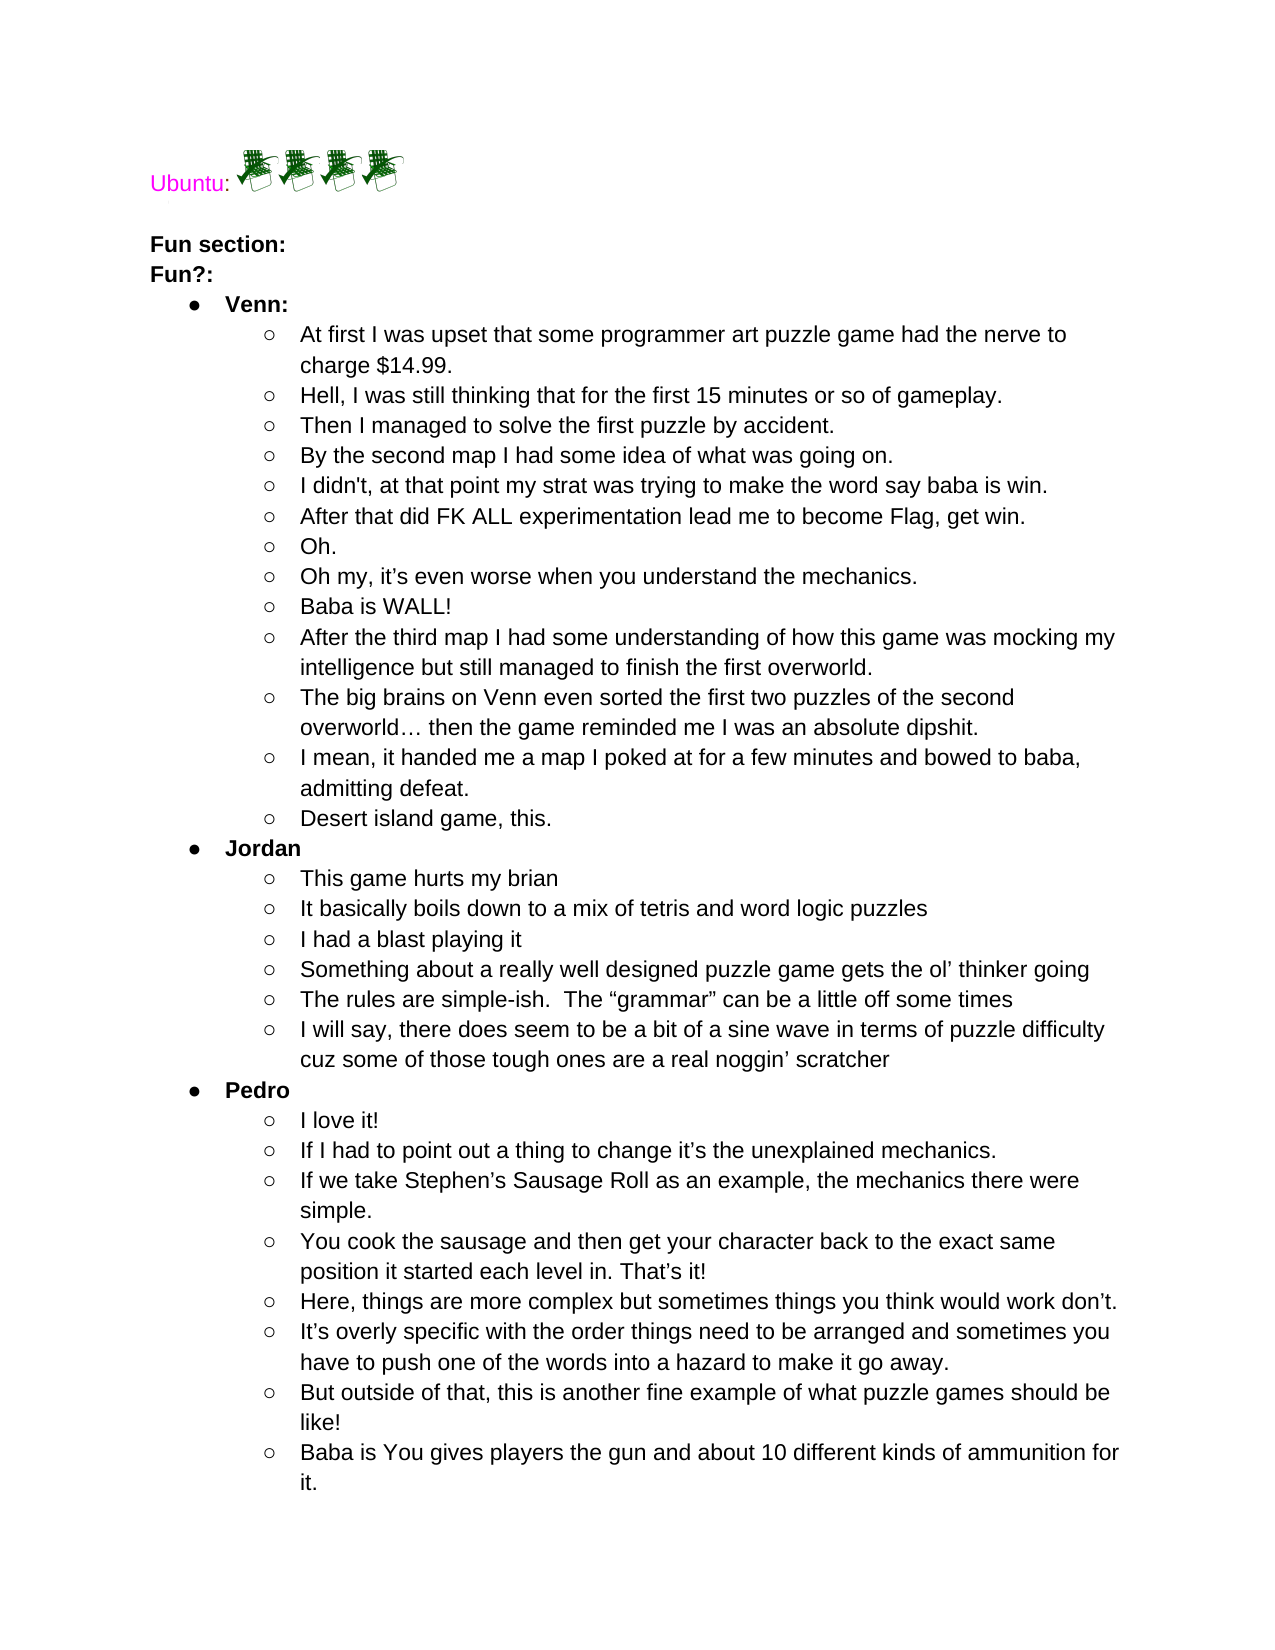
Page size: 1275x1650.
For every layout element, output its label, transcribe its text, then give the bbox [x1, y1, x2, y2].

list You cook the sausage and then get your character back to the exact same position it started each level in. That’s it! [262, 1228, 1125, 1284]
list Jordan [187, 835, 1125, 861]
list Pedro [187, 1077, 1125, 1103]
list Baba is You gives players the gun and about 10 different kinds of ammunition for it. [262, 1439, 1125, 1496]
list By the second map I had some idea of what was going on. [262, 442, 1125, 468]
list I will say, there does seem to be a bit of a sine wave in terms of puzzle difficulty cuz some of those tough ones are a real noggin’ scratcher [262, 1016, 1125, 1073]
text Ubuntu: [150, 150, 1125, 197]
list Venn: [187, 291, 1125, 317]
list Something about a really well designed puzzle game gets the ol’ thinker going [262, 956, 1125, 982]
list This game hurts my brian [262, 865, 1125, 891]
list At first I was upset that some programmer art puzzle game had the nerve to charge $14.99. [262, 321, 1125, 378]
list Baba is WALL! [262, 593, 1125, 619]
list After that did FK ALL experimentation lead me to become Flag, get win. [262, 503, 1125, 529]
list Then I managed to solve the first puzzle by accident. [262, 412, 1125, 438]
list After the third map I had some understanding of how this game was mocking my intelligence but still managed to finish the first overworld. [262, 623, 1125, 680]
list Oh. [262, 533, 1125, 559]
list Hell, I was still thinking that for the first 15 minutes or so of gameplay. [262, 382, 1125, 408]
list If I had to point out a thing to change it’s the unexplained mechanics. [262, 1137, 1125, 1163]
list But outside of that, this is another fine example of what puzzle games should be like! [262, 1379, 1125, 1435]
picture [236, 150, 404, 192]
text Fun?: [150, 261, 1125, 287]
list I mean, it handed me a map I poked at for a few minutes and bowed to baba, admitting defeat. [262, 744, 1125, 801]
list Desert island game, this. [262, 805, 1125, 831]
list Oh my, it’s even worse when you understand the mechanics. [262, 563, 1125, 589]
list I love it! [262, 1107, 1125, 1133]
list I had a blast playing it [262, 926, 1125, 952]
list Here, things are more complex but sometimes things you think would work don’t. [262, 1288, 1125, 1314]
list The rules are simple-ish. The “grammar” can be a little off some times [262, 986, 1125, 1012]
list I didn't, at that point my strat was trying to make the word say baba is win. [262, 472, 1125, 499]
list It basically boils down to a mix of tetris and word logic puzzles [262, 895, 1125, 922]
list It’s overly specific with the order things need to be arranged and sometimes you have to push one of the words into a hazard to make it go away. [262, 1318, 1125, 1375]
list If we take Stephen’s Sausage Roll as an example, the mechanics there were simple. [262, 1167, 1125, 1224]
list The big brains on Venn even sorted the first two puzzles of the second overworld… then the game reminded me I was an absolute dipshit. [262, 684, 1125, 740]
text Fun section: [150, 231, 1125, 257]
